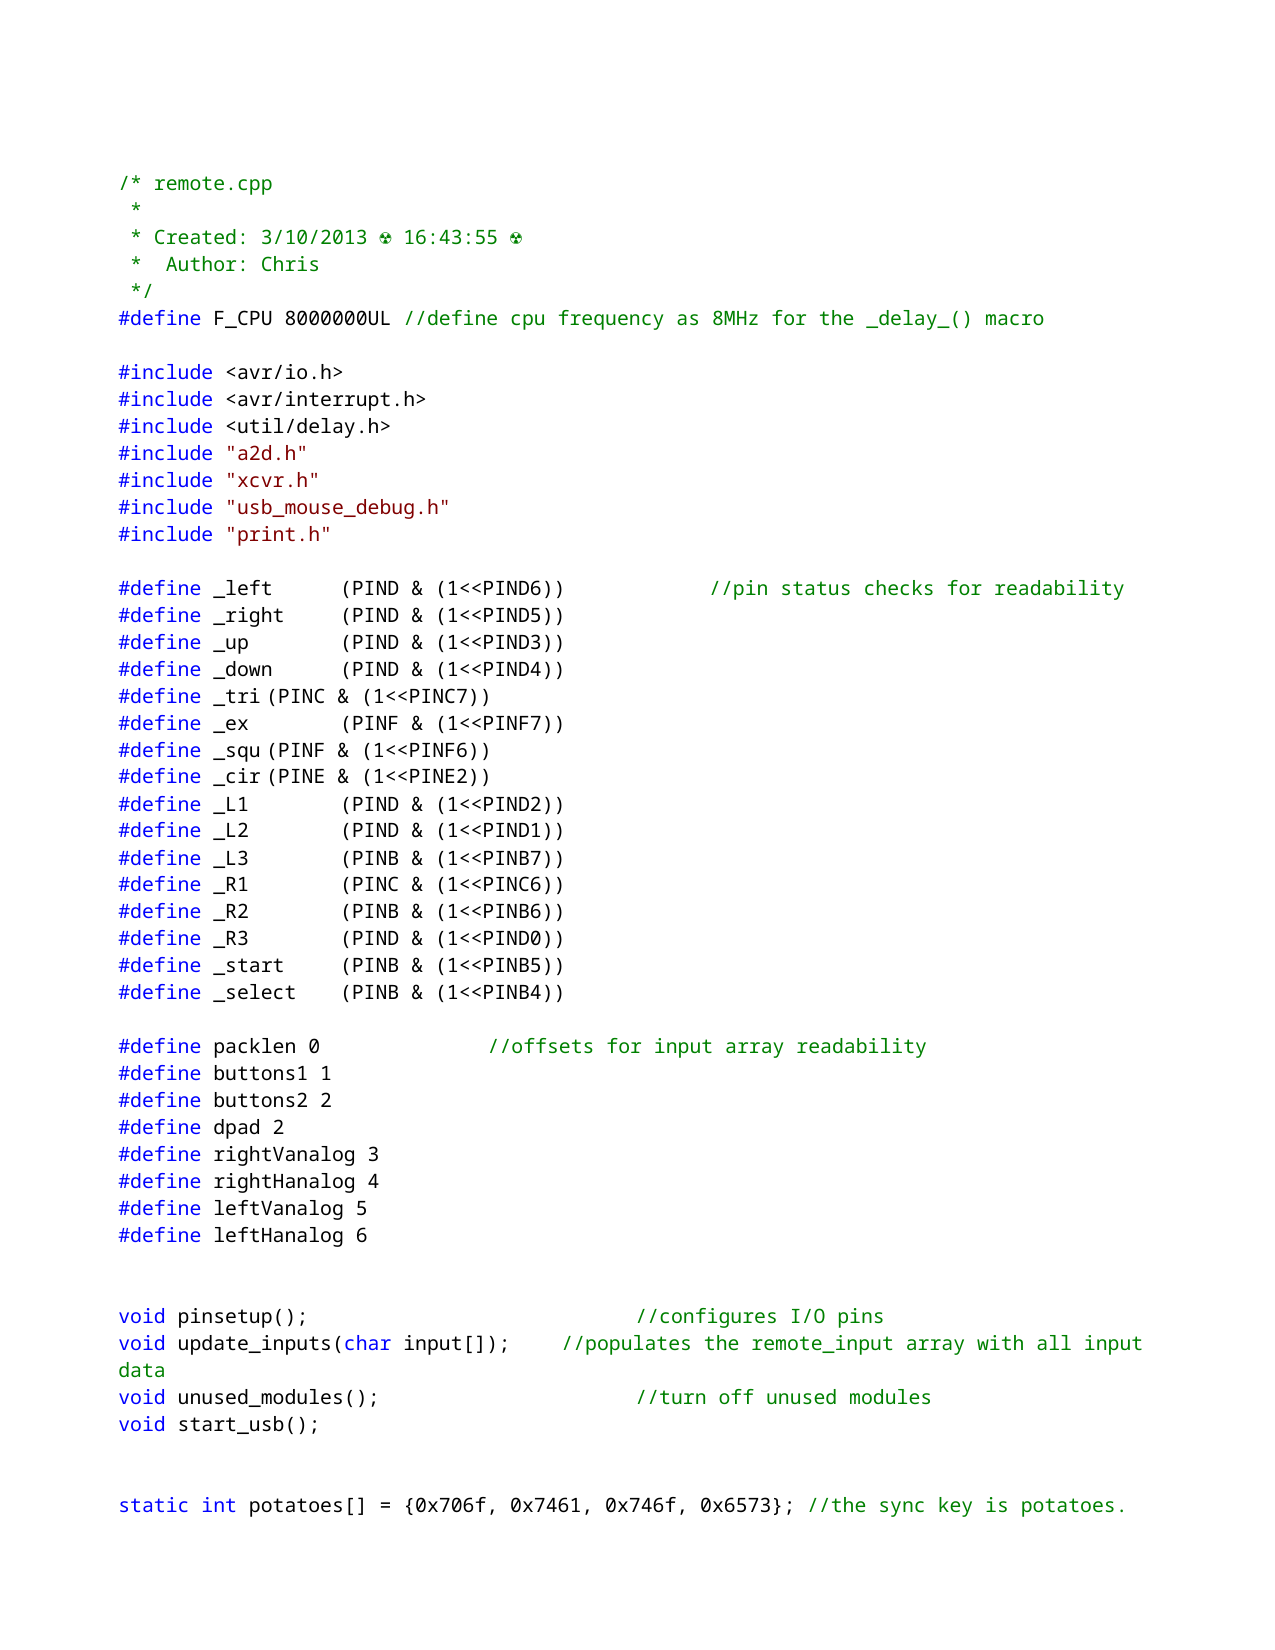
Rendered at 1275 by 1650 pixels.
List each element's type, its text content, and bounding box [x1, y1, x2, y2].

text void unused_modules(); //turn off unused modules [118, 1383, 1157, 1410]
text #define leftVanalog 5 [118, 1194, 1157, 1221]
text #define buttons1 1 [118, 1059, 1157, 1087]
text #define _tri (PINC & (1<<PINC7)) [118, 682, 1157, 709]
text #define _R1 (PINC & (1<<PINC6)) [118, 871, 1157, 898]
text #define _L1 (PIND & (1<<PIND2)) [118, 790, 1157, 817]
text #define buttons2 2 [118, 1087, 1157, 1113]
text #include <avr/interrupt.h> [118, 385, 1157, 412]
text * Author: Chris [118, 250, 1157, 277]
text #define _start (PINB & (1<<PINB5)) [118, 952, 1157, 979]
text #define rightHanalog 4 [118, 1167, 1157, 1194]
text #include <avr/io.h> [118, 358, 1157, 385]
text #define leftHanalog 6 [118, 1221, 1157, 1248]
text #define _L2 (PIND & (1<<PIND1)) [118, 817, 1157, 844]
text #define rightVanalog 3 [118, 1141, 1157, 1167]
text #define _right (PIND & (1<<PIND5)) [118, 601, 1157, 628]
text #define _left (PIND & (1<<PIND6)) //pin status checks for readability [118, 574, 1157, 601]
text void update_inputs(char input[]); //populates the remote_input array with all input data [118, 1329, 1157, 1383]
text #define _up (PIND & (1<<PIND3)) [118, 628, 1157, 655]
text /* remote.cpp [118, 169, 1157, 196]
text #define _R2 (PINB & (1<<PINB6)) [118, 898, 1157, 925]
text * Created: 3/10/2013 ☢ 16:43:55 ☢ [118, 223, 1157, 250]
text #define _down (PIND & (1<<PIND4)) [118, 655, 1157, 682]
text * [118, 196, 1157, 223]
text #define _select (PINB & (1<<PINB4)) [118, 979, 1157, 1006]
text #define _ex (PINF & (1<<PINF7)) [118, 709, 1157, 736]
text #define dpad 2 [118, 1113, 1157, 1141]
text #define _cir (PINE & (1<<PINE2)) [118, 763, 1157, 790]
text #define _squ (PINF & (1<<PINF6)) [118, 736, 1157, 763]
text #define packlen 0 //offsets for input array readability [118, 1033, 1157, 1059]
text */ [118, 277, 1157, 304]
text #include "xcvr.h" [118, 466, 1157, 493]
text void start_usb(); [118, 1410, 1157, 1437]
text #define _L3 (PINB & (1<<PINB7)) [118, 844, 1157, 871]
text #define F_CPU 8000000UL //define cpu frequency as 8MHz for the _delay_() macro [118, 304, 1157, 331]
text #include "usb_mouse_debug.h" [118, 493, 1157, 520]
text static int potatoes[] = {0x706f, 0x7461, 0x746f, 0x6573}; //the sync key is potatoes. [118, 1491, 1157, 1518]
text void pinsetup(); //configures I/O pins [118, 1302, 1157, 1329]
text #include "print.h" [118, 520, 1157, 547]
subtitle APPENDIX [118, 118, 1157, 157]
text #include "a2d.h" [118, 439, 1157, 466]
text #include <util/delay.h> [118, 412, 1157, 439]
text #define _R3 (PIND & (1<<PIND0)) [118, 925, 1157, 952]
